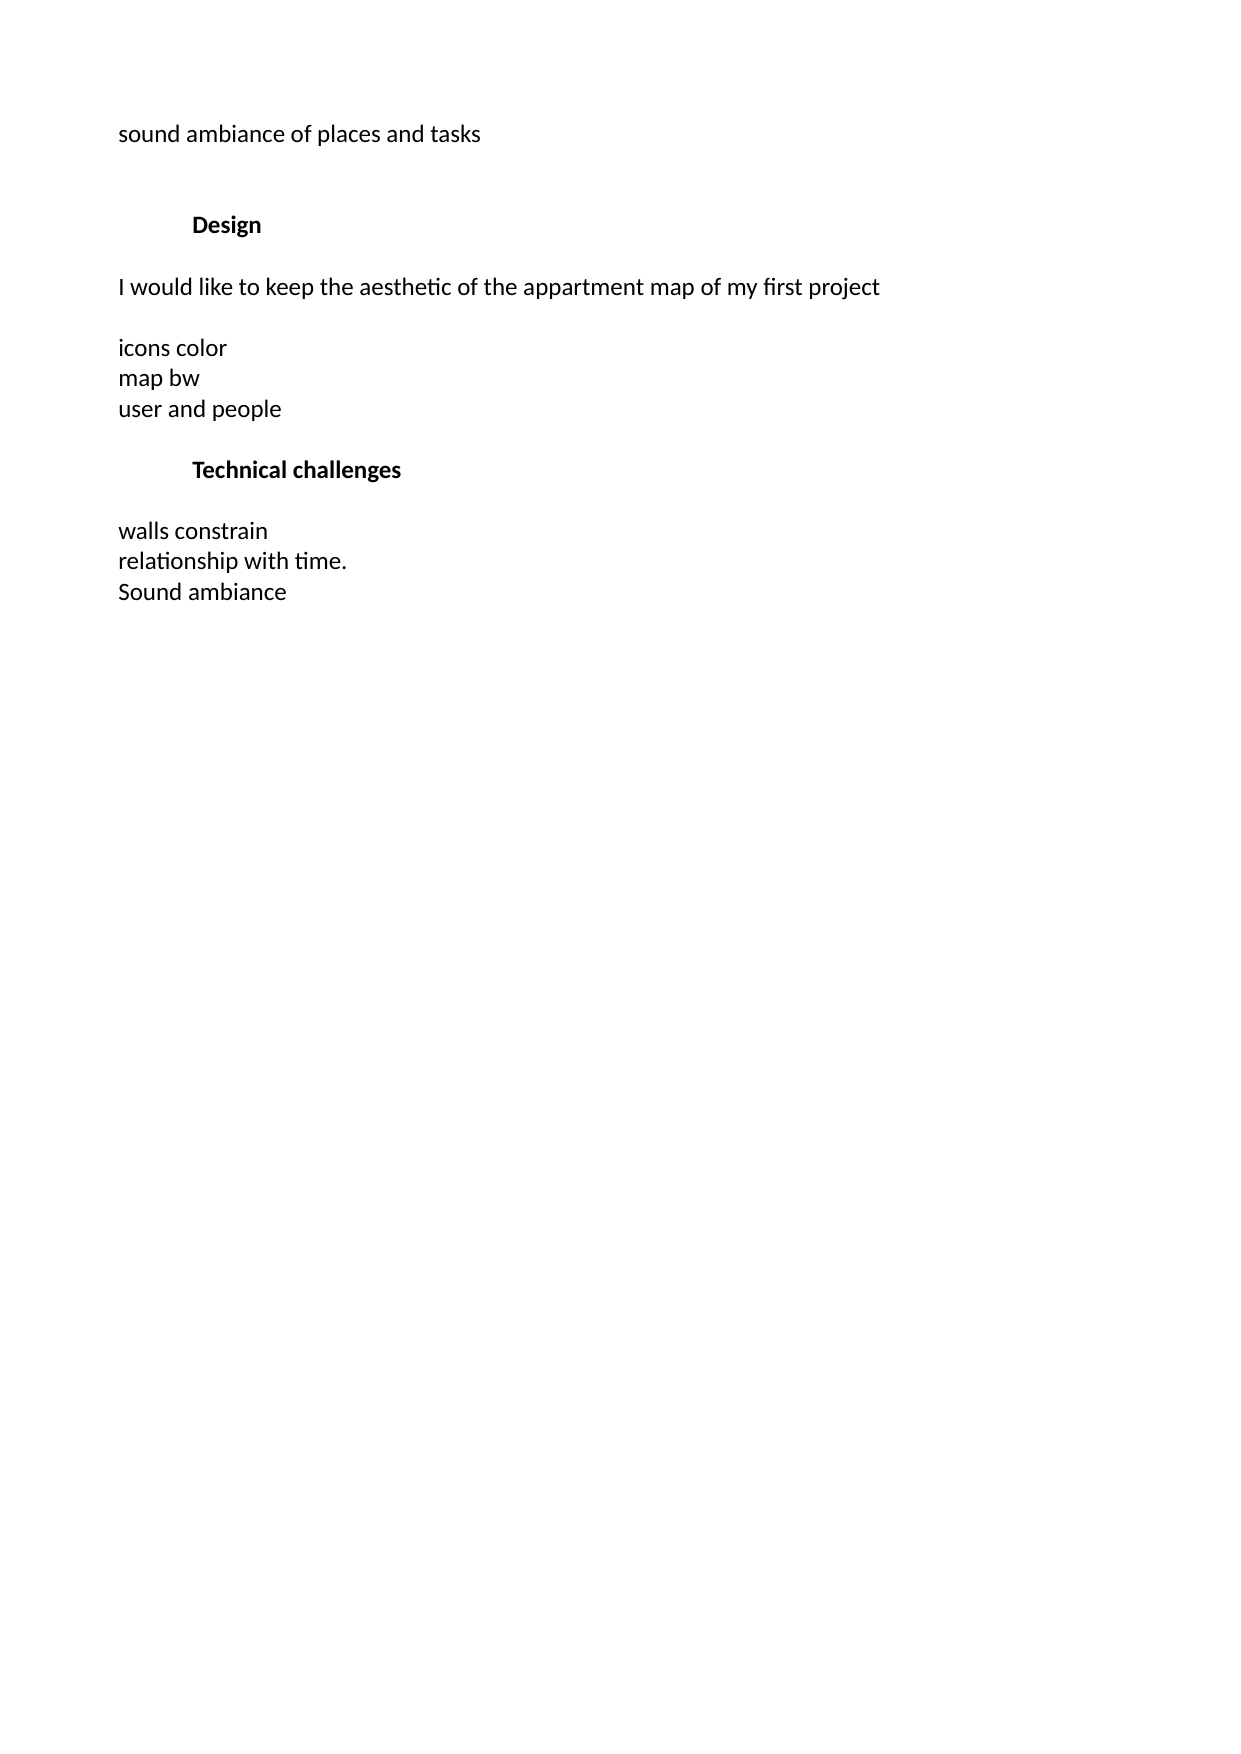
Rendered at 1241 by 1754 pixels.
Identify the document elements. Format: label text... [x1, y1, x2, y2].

text I would like to keep the aesthetic of the appartment map of my first project [118, 271, 1122, 301]
text user and people [118, 393, 1122, 423]
text icons color [118, 332, 1122, 362]
text Design [118, 210, 1122, 240]
text relationship with time. [118, 545, 1122, 576]
text Sound ambiance [118, 576, 1122, 606]
text Technical challenges [118, 454, 1122, 484]
text walls constrain [118, 515, 1122, 545]
text sound ambiance of places and tasks [118, 118, 1122, 149]
text map bw [118, 362, 1122, 393]
